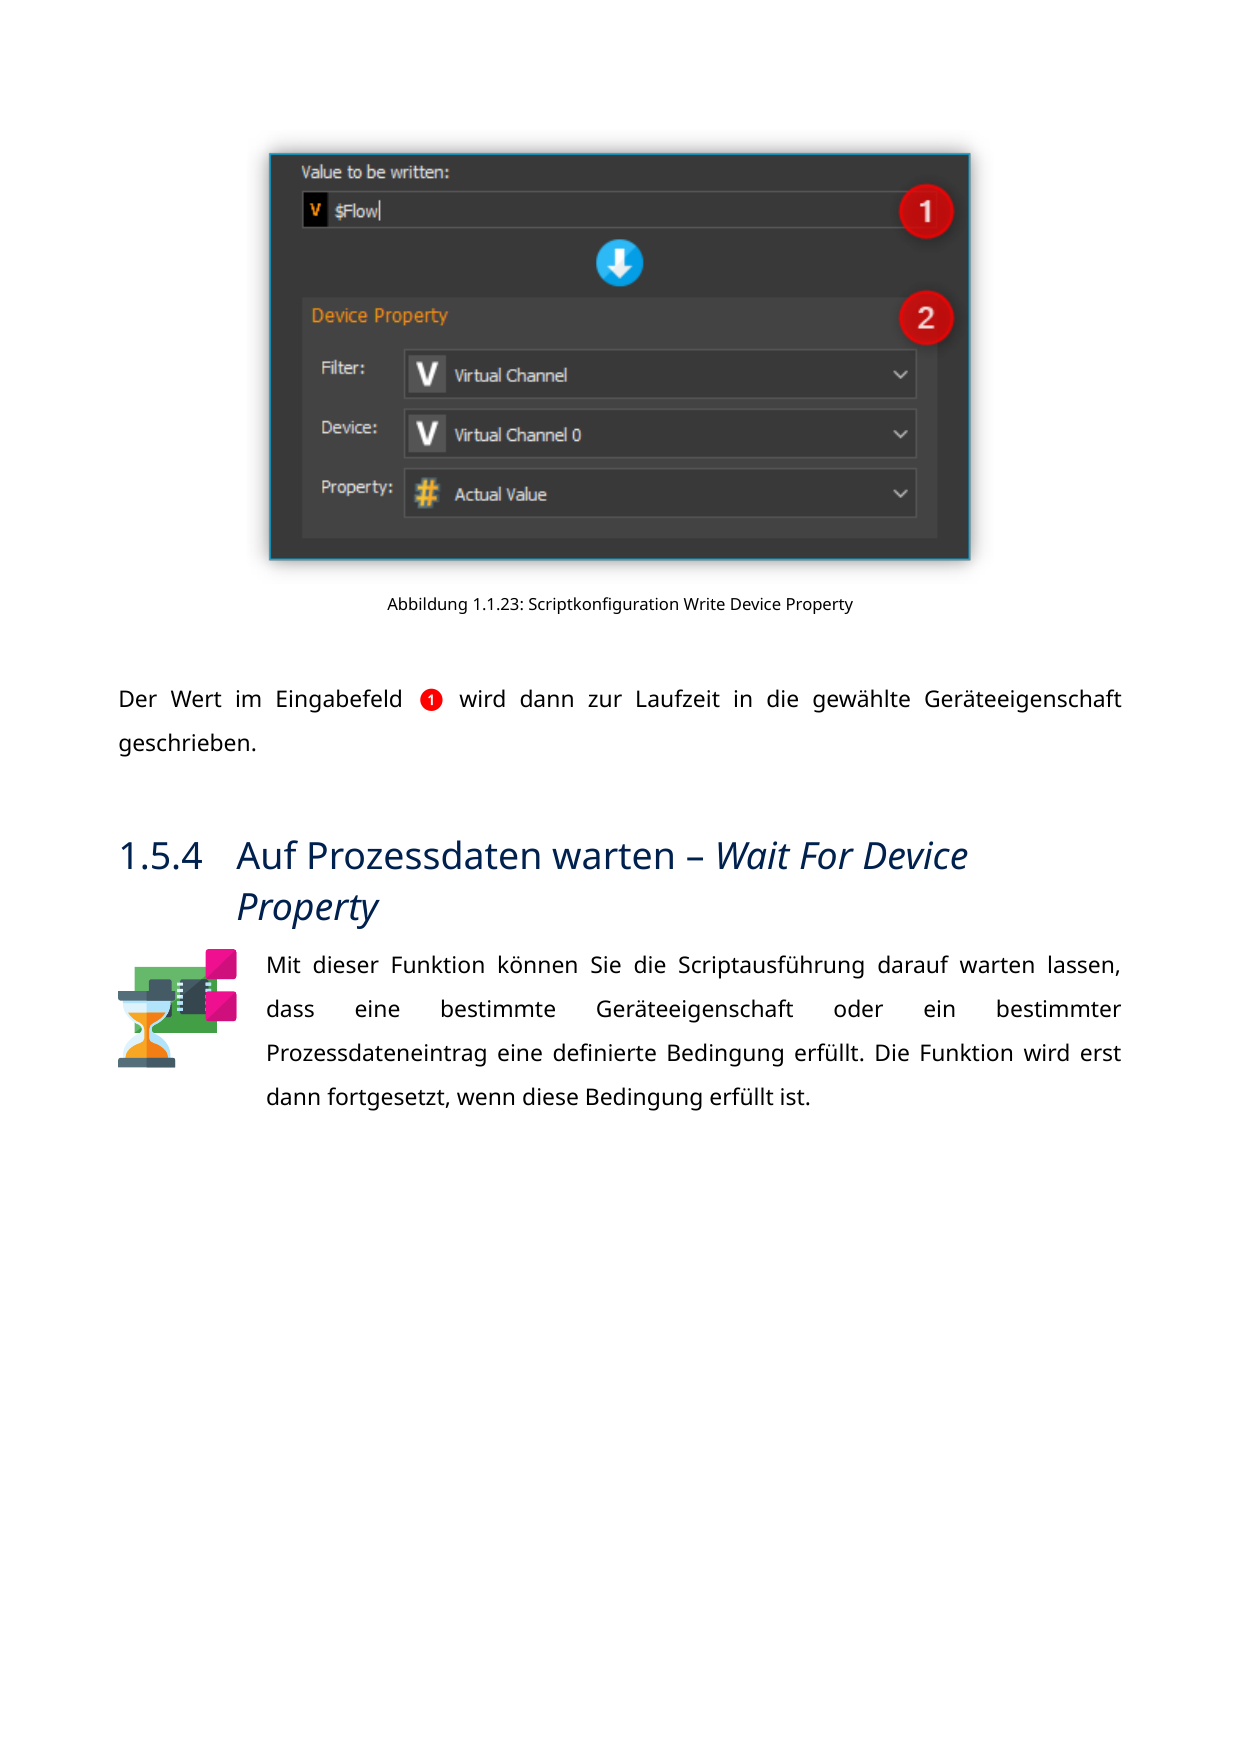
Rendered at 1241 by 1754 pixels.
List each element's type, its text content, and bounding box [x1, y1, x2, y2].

text Mit dieser Funktion können Sie die Scriptausführung darauf warten lassen, dass eine bestimmte Geräteeigenschaft oder ein bestimmter Prozessdateneintrag eine definierte Bedingung erfüllt. Die Funktion wird erst dann fortgesetzt, wenn diese Bedingung erfüllt ist. [118, 949, 1122, 1112]
subtitle Auf Prozessdaten warten – Wait For Device Property [118, 829, 1122, 931]
picture [246, 130, 994, 584]
text Der Wert im Eingabefeld ❶ wird dann zur Laufzeit in die gewählte Geräteeigenschaft geschrieben. [118, 118, 1122, 758]
text Abbildung 1.1.23: Scriptkonfiguration Write Device Property [155, 131, 1086, 616]
